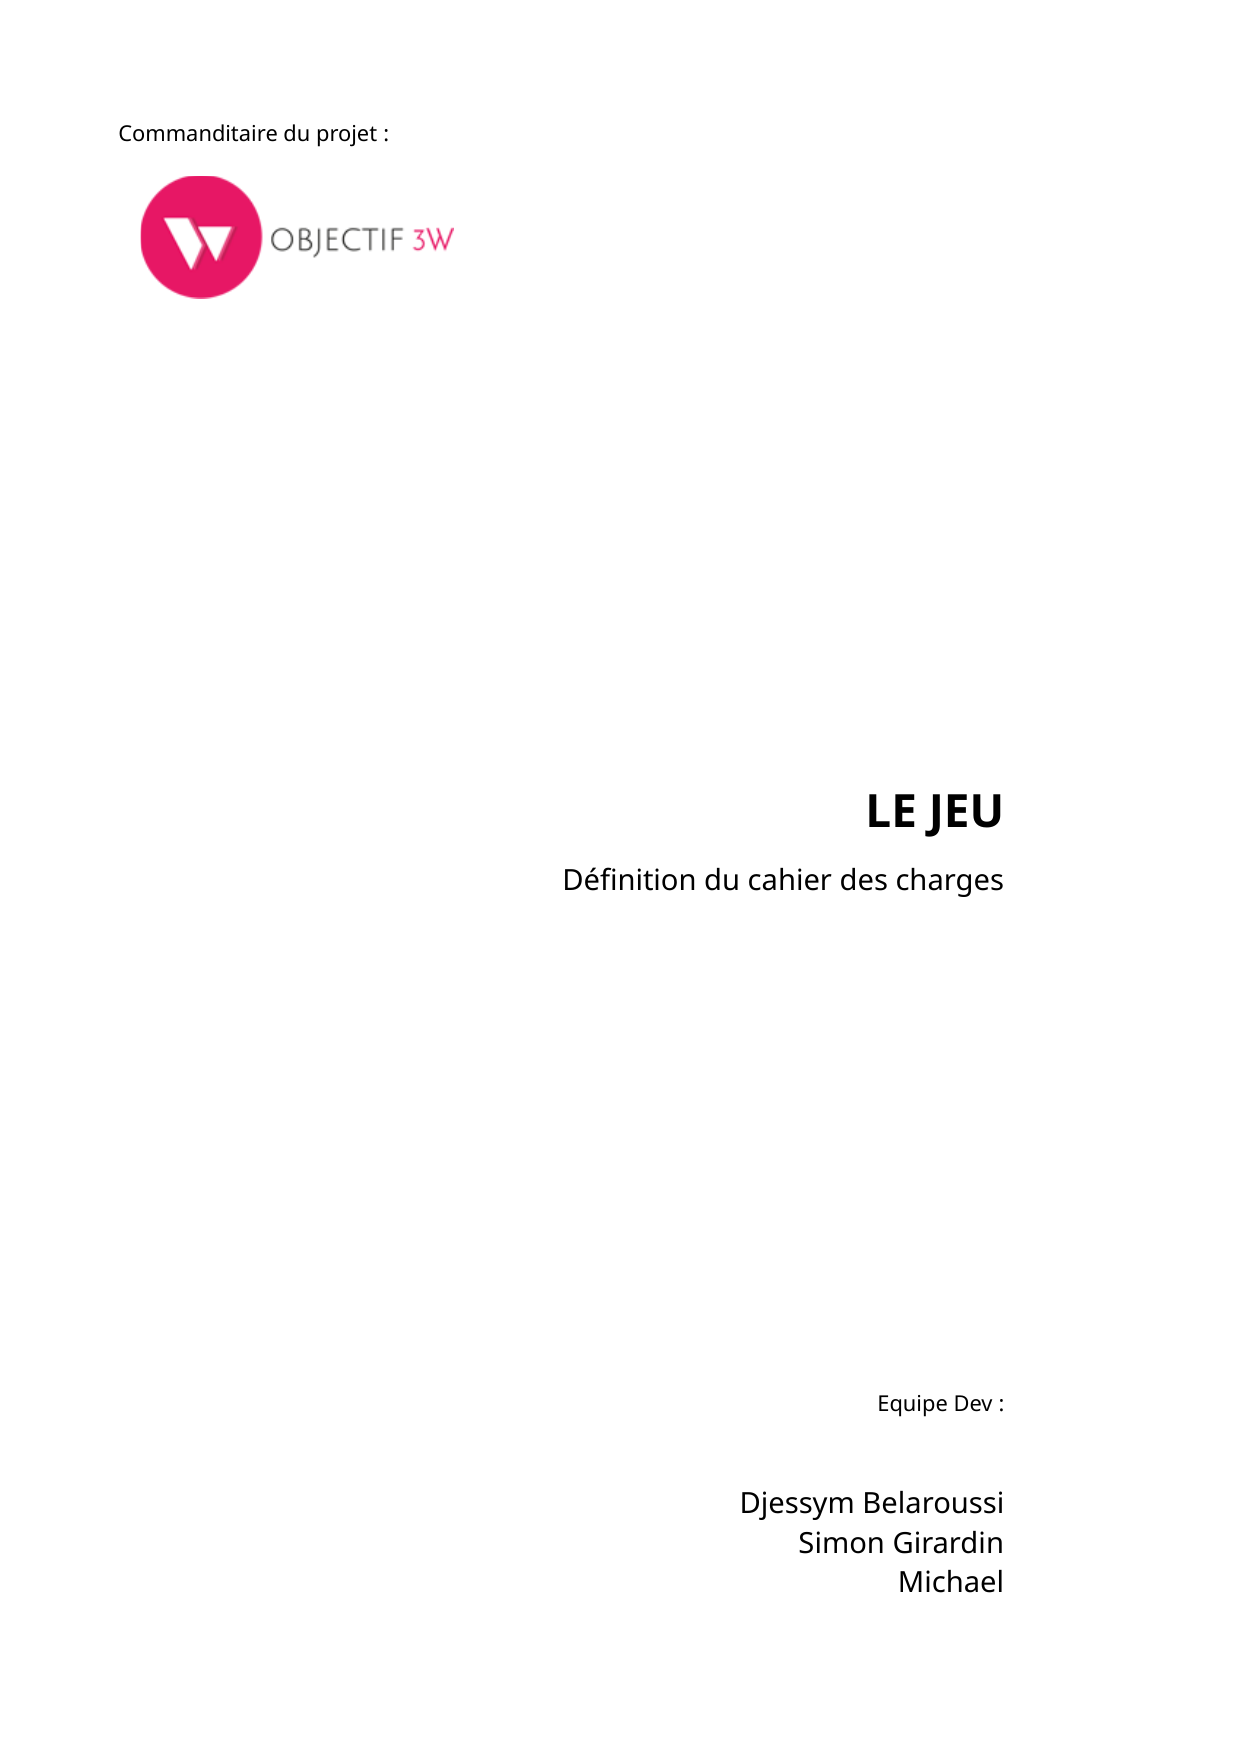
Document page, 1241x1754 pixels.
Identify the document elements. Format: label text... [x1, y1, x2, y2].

picture [140, 176, 454, 299]
text Michael [118, 1562, 1004, 1601]
text Djessym Belaroussi [118, 1482, 1004, 1522]
text LE JEU [118, 779, 1004, 841]
text Définition du cahier des charges [118, 841, 1004, 904]
text Commanditaire du projet : [118, 118, 1004, 148]
text Simon Girardin [118, 1522, 1004, 1562]
text Equipe Dev : [118, 1380, 1004, 1420]
